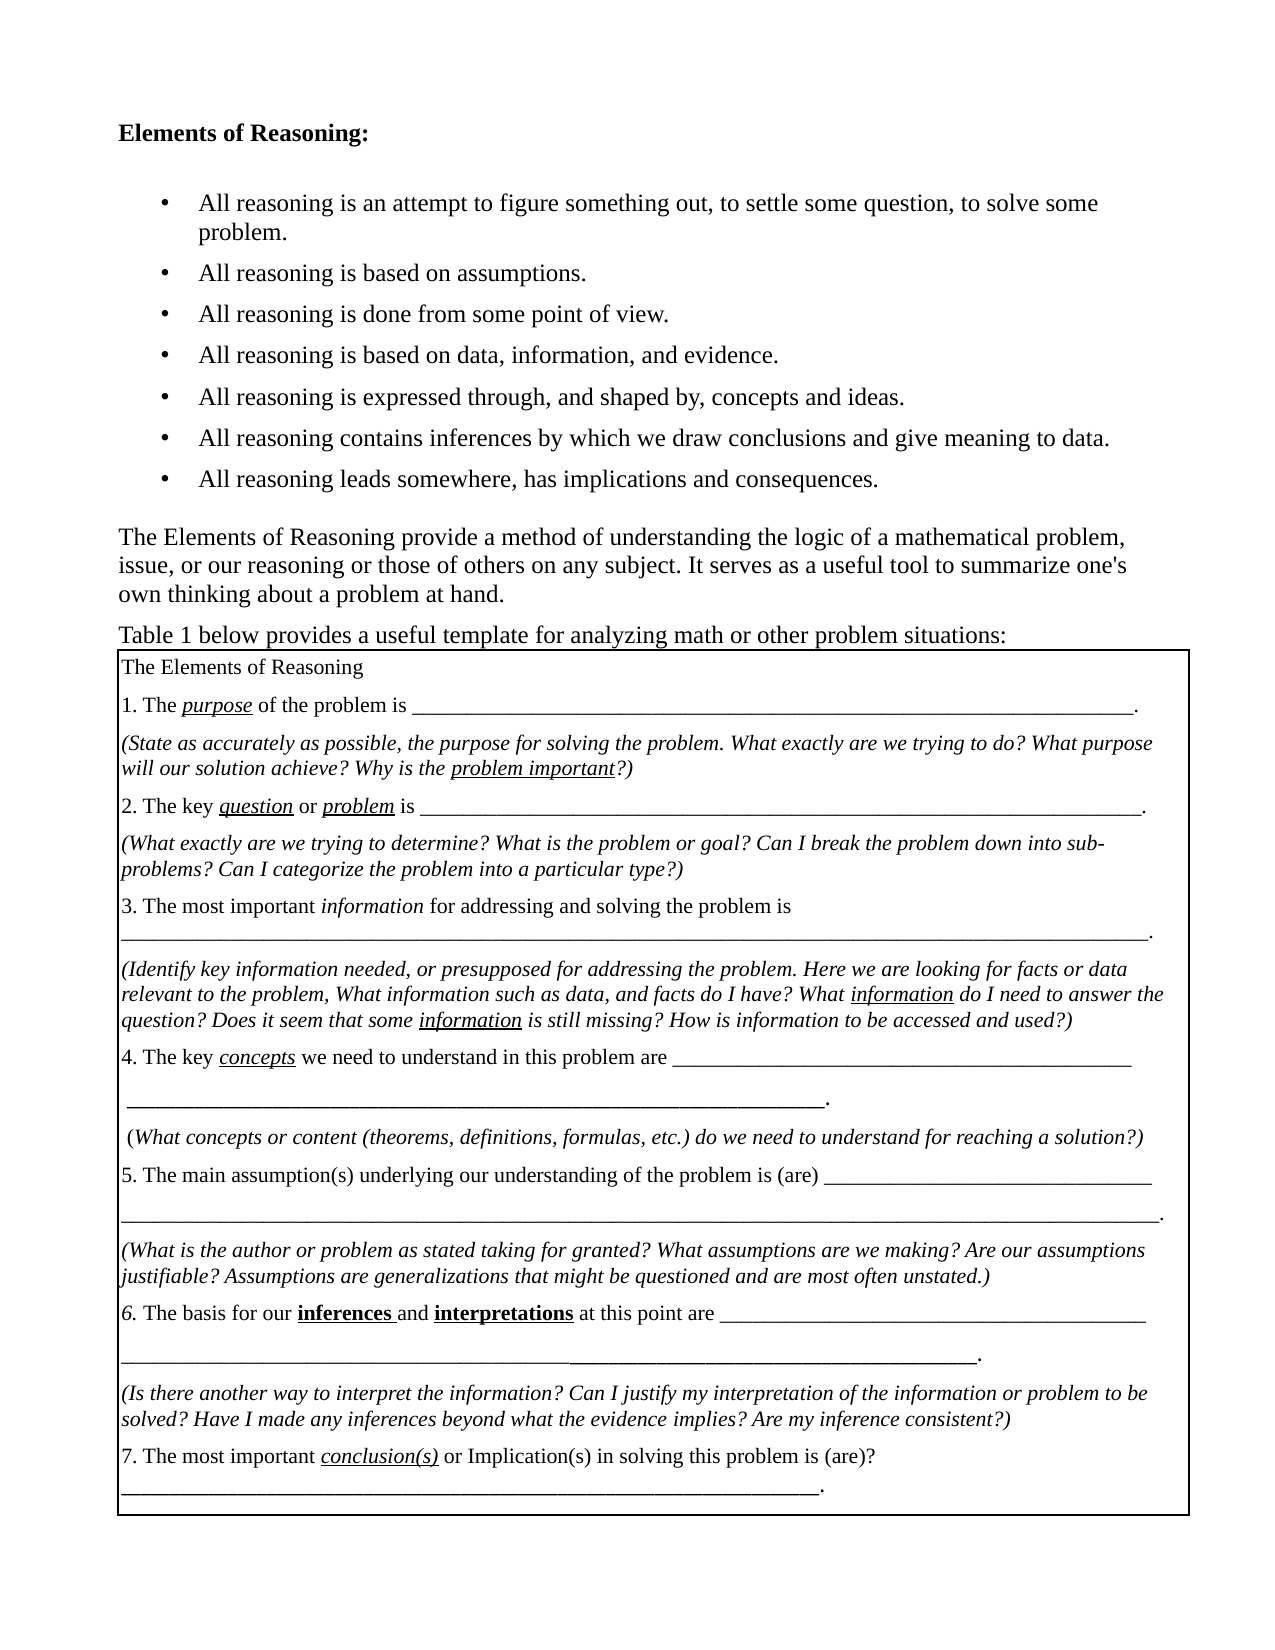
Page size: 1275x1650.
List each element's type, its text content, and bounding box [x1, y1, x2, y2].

list All reasoning is done from some point of view. [161, 299, 1157, 328]
list All reasoning is based on assumptions. [161, 258, 1157, 287]
text Table 1 below provides a useful template for analyzing math or other problem situations: [118, 621, 1157, 649]
table_header The Elements of Reasoning 1. The purpose of the problem is __________________________________________________________________. (State as accurately as possible, the purpose for solving the problem. What exactly are we trying to do? What purpose will our solution achieve? Why is the problem important?) 2. The key question or problem is __________________________________________________________________. (What exactly are we trying to determine? What is the problem or goal? Can I break the problem down into sub-problems? Can I categorize the problem into a particular type?) 3. The most important information for addressing and solving the problem is ______________________________________________________________________________________________. (Identify key information needed, or presupposed for addressing the problem. Here we are looking for facts or data relevant to the problem, What information such as data, and facts do I have? What information do I need to answer the question? Does it seem that some information is still missing? How is information to be accessed and used?) 4. The key concepts we need to understand in this problem are __________________________________________ ________________________________________________________________________. (What concepts or content (theorems, definitions, formulas, etc.) do we need to understand for reaching a solution?) 5. The main assumption(s) underlying our understanding of the problem is (are) ______________________________ _______________________________________________________________________________________________. (What is the author or problem as stated taking for granted? What assumptions are we making? Are our assumptions justifiable? Assumptions are generalizations that might be questioned and are most often unstated.) 6. The basis for our inferences and interpretations at this point are _______________________________________ ___________________________________________________________________________________. (Is there another way to interpret the information? Can I justify my interpretation of the information or problem to be solved? Have I made any inferences beyond what the evidence implies? Are my inference consistent?) 7. The most important conclusion(s) or Implication(s) in solving this problem is (are)?________________________________________________________________________. [119, 651, 1188, 1514]
text Elements of Reasoning: [118, 118, 1157, 147]
list All reasoning leads somewhere, has implications and consequences. [161, 464, 1157, 493]
list All reasoning is based on data, information, and evidence. [161, 341, 1157, 369]
text The Elements of Reasoning provide a method of understanding the logic of a mathematical problem, issue, or our reasoning or those of others on any subject. It serves as a useful tool to summarize one's own thinking about a problem at hand. [118, 522, 1157, 608]
list All reasoning is expressed through, and shaped by, concepts and ideas. [161, 382, 1157, 411]
list All reasoning contains inferences by which we draw conclusions and give meaning to data. [161, 423, 1157, 452]
list All reasoning is an attempt to figure something out, to settle some question, to solve some problem. [161, 188, 1157, 246]
